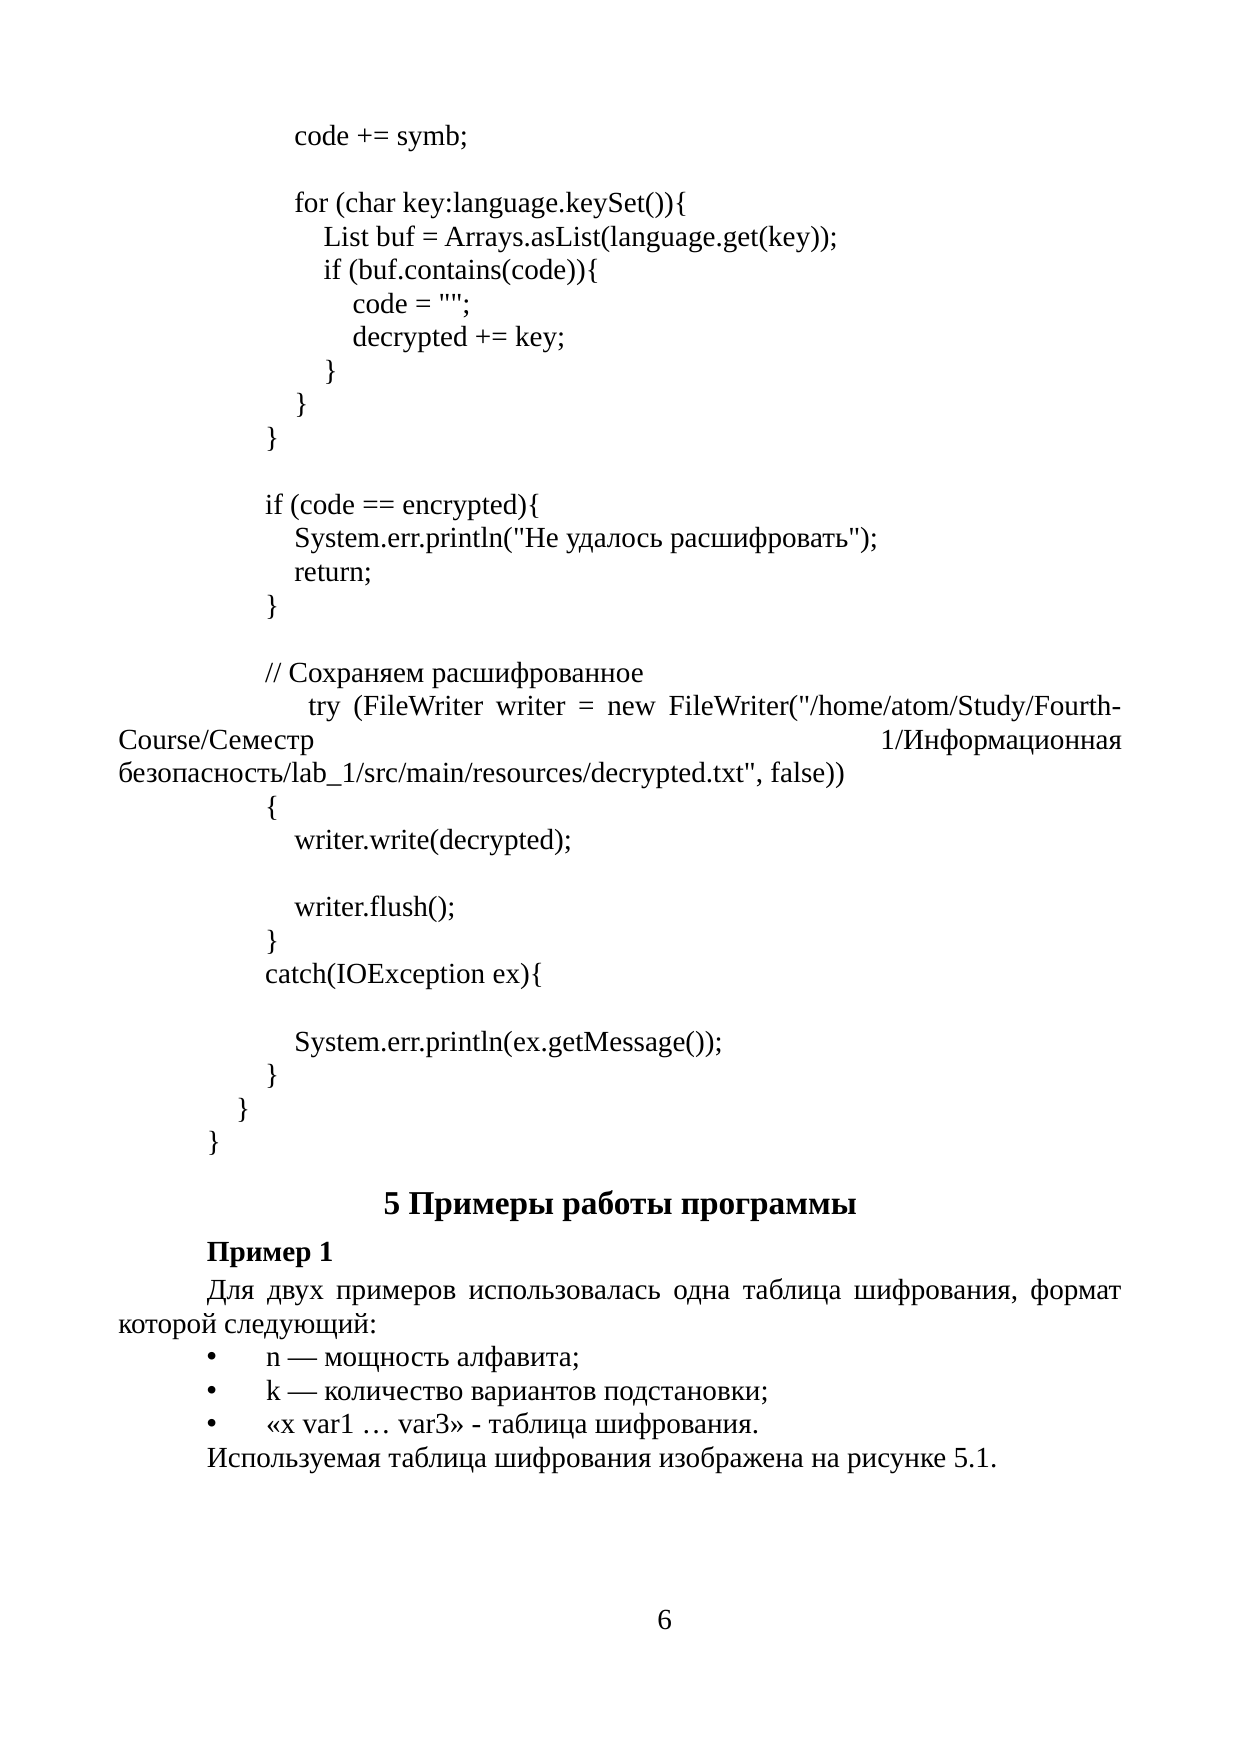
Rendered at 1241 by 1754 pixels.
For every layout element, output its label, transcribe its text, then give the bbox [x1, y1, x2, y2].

text } [118, 353, 1122, 386]
text } [118, 1091, 1122, 1124]
text } [118, 1057, 1122, 1091]
text try (FileWriter writer = new FileWriter("/home/atom/Study/Fourth-Course/Семестр 1/Информационная безопасность/lab_1/src/main/resources/decrypted.txt", false)) [118, 688, 1122, 789]
subtitle 5 Примеры работы программы [118, 1183, 1122, 1221]
text return; [118, 554, 1122, 588]
text { [118, 789, 1122, 822]
text // Сохраняем расшифрованное [118, 655, 1122, 688]
text if (code == encrypted){ [118, 487, 1122, 521]
text writer.flush(); [118, 889, 1122, 923]
list «x var1 … var3» - таблица шифрования. [207, 1407, 1122, 1440]
list n — мощность алфавита; [207, 1339, 1122, 1373]
text System.err.println("Не удалось расшифровать"); [118, 521, 1122, 554]
text decrypted += key; [118, 319, 1122, 353]
text } [118, 923, 1122, 957]
text for (char key:language.keySet()){ [118, 185, 1122, 219]
text List buf = Arrays.asList(language.get(key)); [118, 219, 1122, 252]
text } [118, 1124, 1122, 1158]
text Используемая таблица шифрования изображена на рисунке 5.1. [118, 1440, 1122, 1474]
text code = ""; [118, 286, 1122, 319]
text writer.write(decrypted); [118, 822, 1122, 856]
text System.err.println(ex.getMessage()); [118, 1024, 1122, 1057]
text if (buf.contains(code)){ [118, 252, 1122, 286]
list k — количество вариантов подстановки; [207, 1373, 1122, 1407]
text code += symb; [118, 118, 1122, 152]
subtitle Пример 1 [118, 1234, 1122, 1267]
text } [118, 420, 1122, 453]
text } [118, 386, 1122, 420]
text } [118, 588, 1122, 621]
text Для двух примеров использовалась одна таблица шифрования, формат которой следующий: [118, 1272, 1122, 1339]
text catch(IOException ex){ [118, 957, 1122, 990]
